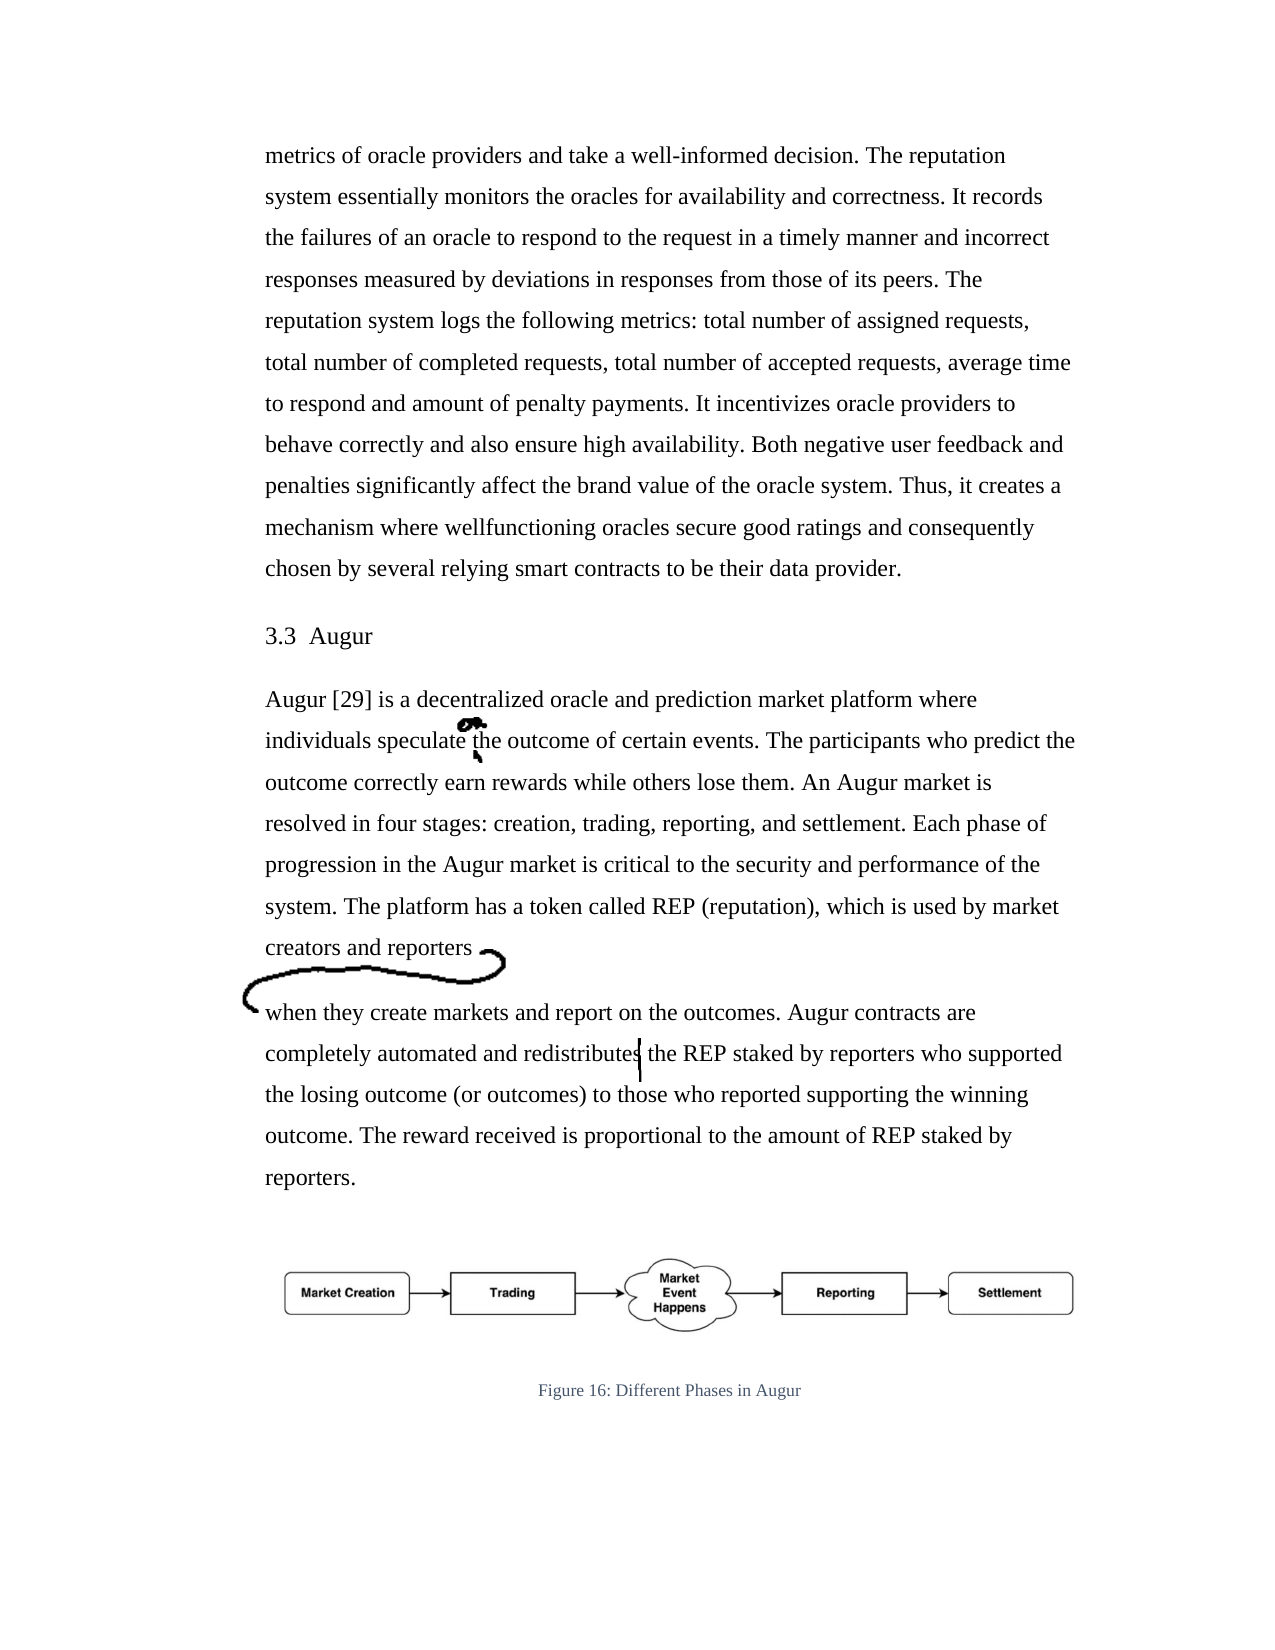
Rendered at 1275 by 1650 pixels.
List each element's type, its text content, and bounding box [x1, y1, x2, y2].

text when they create markets and report on the outcomes. Augur contracts are completely automated and redistributes the REP staked by reporters who supported the losing outcome (or outcomes) to those who reported supporting the winning outcome. The reward received is proportional to the amount of REP staked by reporters. [265, 997, 1078, 1191]
text Augur [29] is a decentralized oracle and prediction market platform where individuals speculate the outcome of certain events. The participants who predict the outcome correctly earn rewards while others lose them. An Augur market is resolved in four stages: creation, trading, reporting, and settlement. Each phase of progression in the Augur market is critical to the security and performance of the system. The platform has a token called REP (reputation), which is used by market creators and reporters [265, 685, 1078, 961]
text metrics of oracle providers and take a well-informed decision. The reputation system essentially monitors the oracles for availability and correctness. It records the failures of an oracle to respond to the request in a timely manner and incorrect responses measured by deviations in responses from those of its peers. The reputation system logs the following metrics: total number of assigned requests, total number of completed requests, total number of accepted requests, average time to respond and amount of penalty payments. It incentivizes oracle providers to behave correctly and also ensure high availability. Both negative user feedback and penalties significantly affect the brand value of the oracle system. Thus, it creates a mechanism where wellfunctioning oracles secure good ratings and consequently chosen by several relying smart contracts to be their data provider. [265, 141, 1078, 582]
text Figure 16: Different Phases in Augur [266, 1374, 1079, 1402]
text 3.3 Augur [265, 621, 1126, 649]
